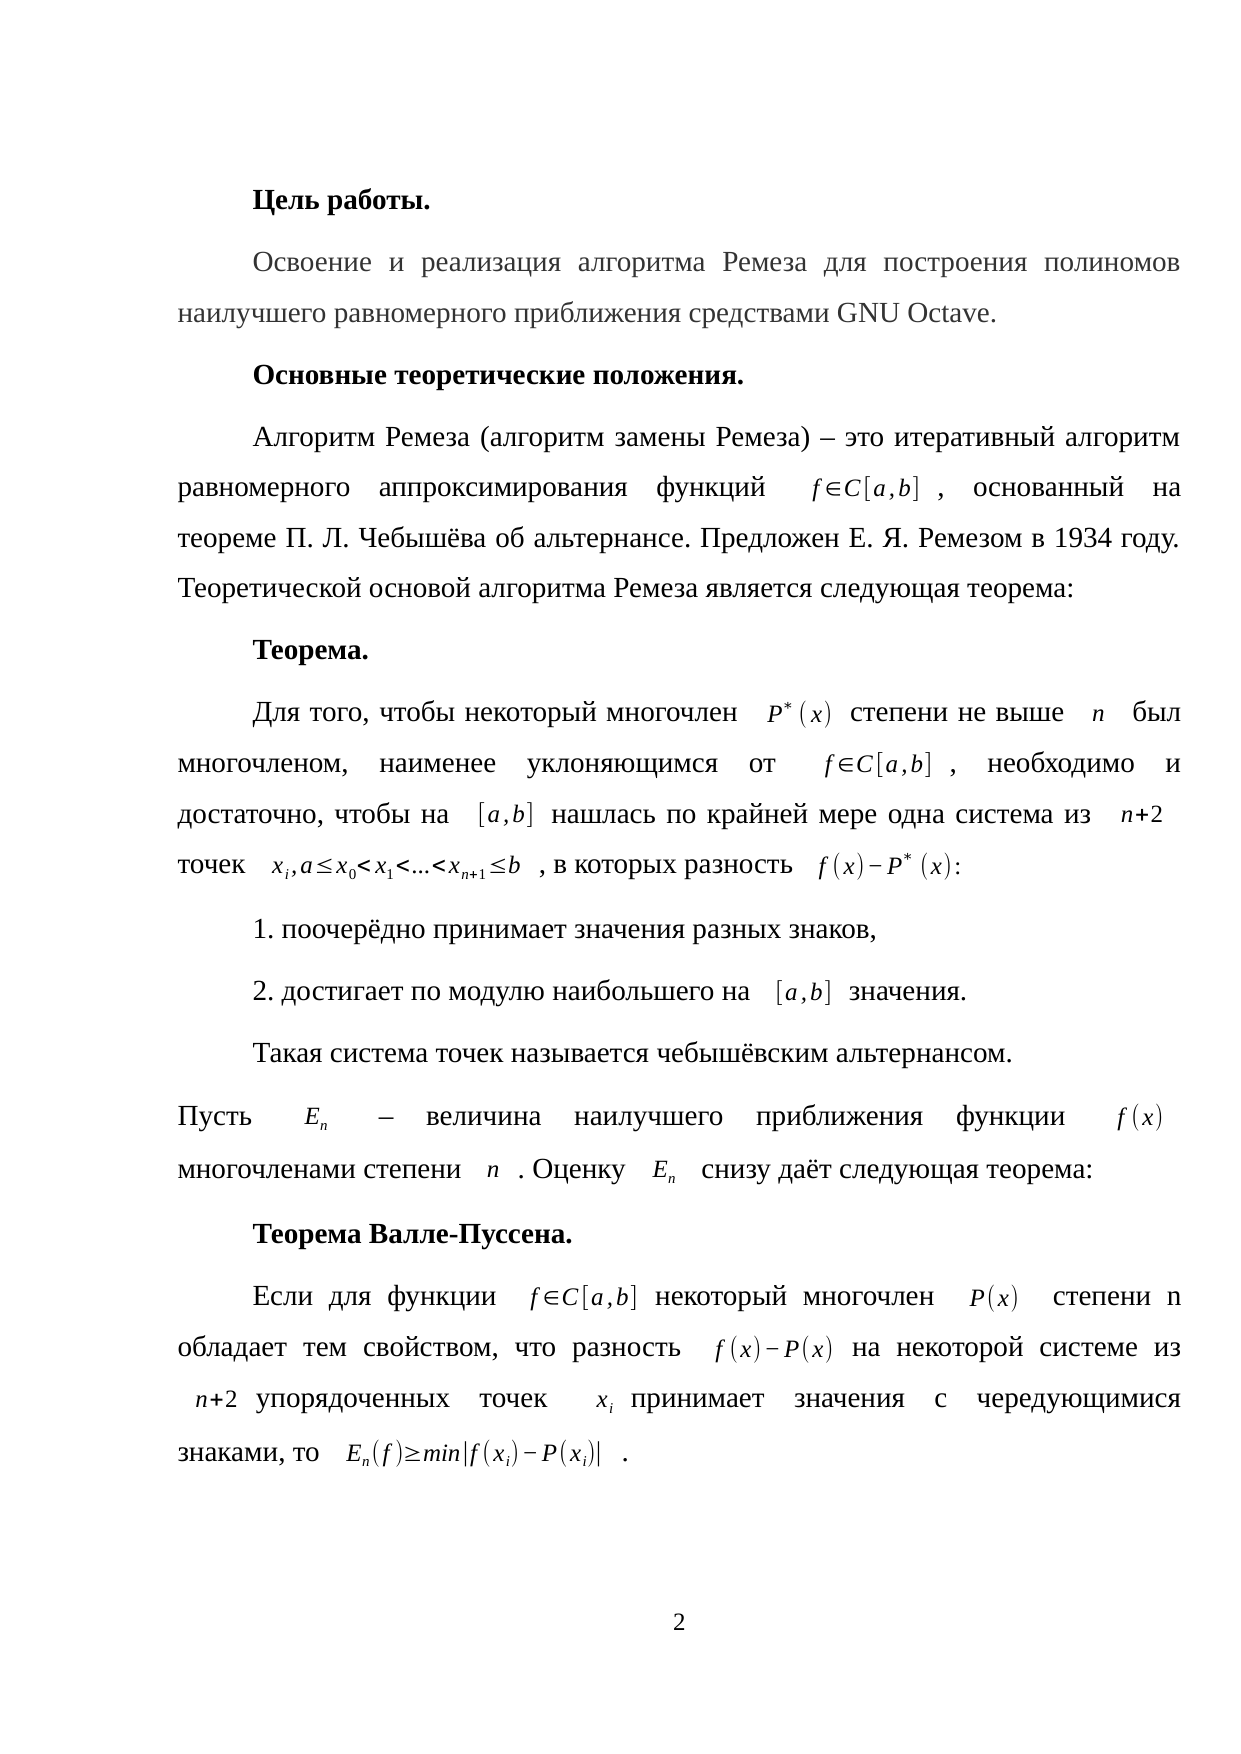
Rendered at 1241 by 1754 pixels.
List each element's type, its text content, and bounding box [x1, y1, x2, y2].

text Такая система точек называется чебышёвским альтернансом. [177, 1036, 1181, 1069]
list достигает по модулю наибольшего на значения. [177, 973, 1181, 1007]
text Алгоритм Ремеза (алгоритм замены Ремеза) – это итеративный алгоритм равномерного аппроксимирования функций , основанный на теореме П. Л. Чебышёва об альтернансе. Предложен Е. Я. Ремезом в 1934 году. Теоретической основой алгоритма Ремеза является следующая теорема: [177, 419, 1181, 604]
text Основные теоретические положения. [177, 357, 1181, 391]
text Теорема Валле-Пуссена. [177, 1216, 1181, 1249]
text Для того, чтобы некоторый многочлен степени не выше был многочленом, наименее уклоняющимся от , необходимо и достаточно, чтобы на нашлась по крайней мере одна система из точек , в которых разность [177, 694, 1181, 883]
list поочерёдно принимает значения разных знаков, [177, 911, 1181, 945]
text Теорема. [177, 632, 1181, 666]
text Освоение и реализация алгоритма Ремеза для построения полиномов наилучшего равномерного приближения средствами GNU Octave. [177, 244, 1181, 328]
text Если для функции некоторый многочлен степени n обладает тем свойством, что разность на некоторой системе из упорядоченных точек принимает значения с чередующимися знаками, то . [177, 1278, 1181, 1470]
text Пусть – величина наилучшего приближения функции многочленами степени . Оценку снизу даёт следующая теорема: [177, 1098, 1181, 1187]
text Цель работы. [177, 182, 1181, 216]
